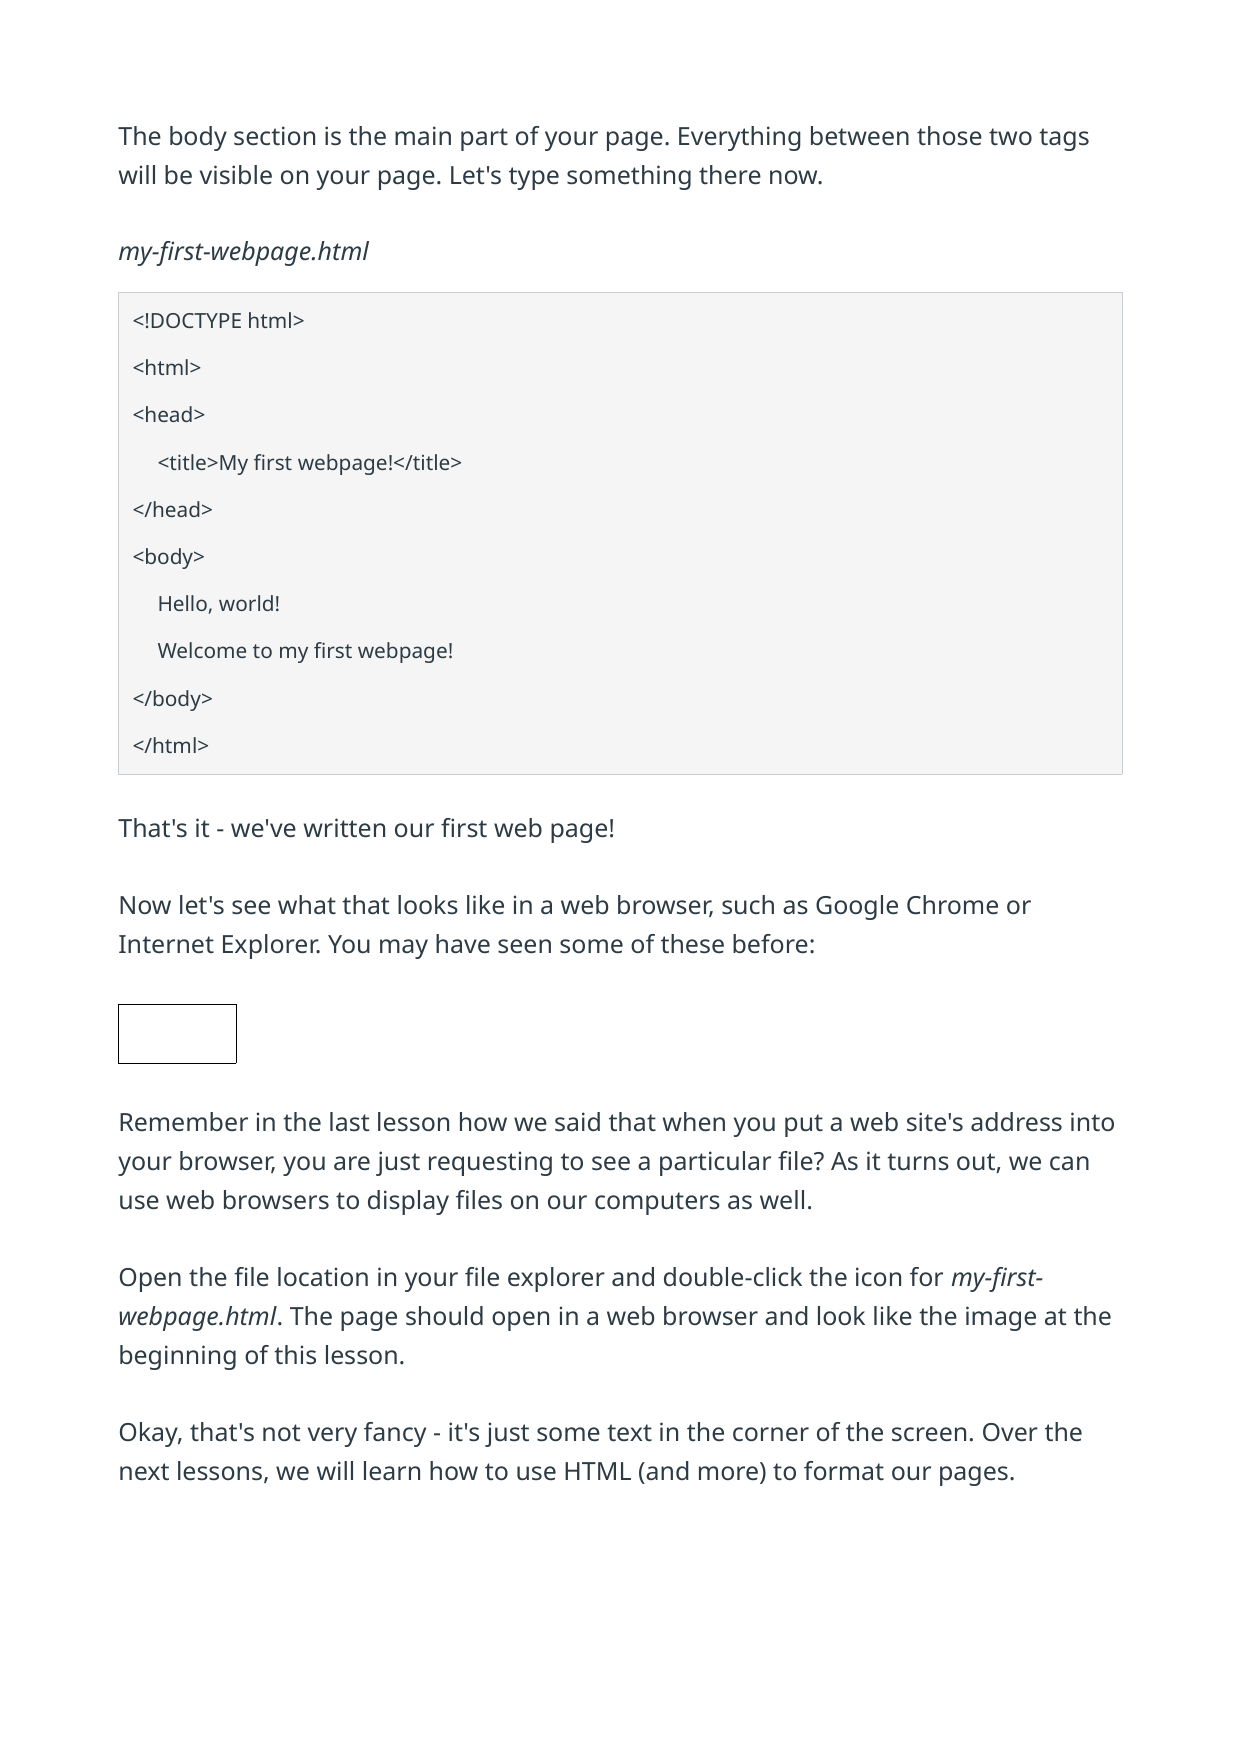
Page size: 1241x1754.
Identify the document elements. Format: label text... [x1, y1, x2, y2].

text Open the file location in your file explorer and double-click the icon for my-first-webpage.html. The page should open in a web browser and look like the image at the beginning of this lesson. [118, 1259, 1122, 1372]
text The body section is the main part of your page. Everything between those two tags will be visible on your page. Let's type something there now. [118, 118, 1122, 191]
text <head> [119, 386, 1122, 429]
text Okay, that's not very fancy - it's just some text in the corner of the screen. Over the next lessons, we will learn how to use HTML (and more) to format our pages. [118, 1414, 1122, 1488]
text Now let's see what that looks like in a web browser, such as Google Chrome or Internet Explorer. You may have seen some of these before: [118, 888, 1122, 961]
text <body> [119, 528, 1122, 571]
text That's it - we've written our first web page! [118, 811, 1122, 845]
text </head> [119, 481, 1122, 523]
text Hello, world! [119, 575, 1122, 618]
text </html> [119, 717, 1122, 774]
text my-first-webpage.html [118, 234, 1122, 268]
text Welcome to my first webpage! [119, 622, 1122, 665]
text <html> [119, 339, 1122, 382]
text Remember in the last lesson how we said that when you put a web site's address into your browser, you are just requesting to see a particular file? As it turns out, we can use web browsers to display files on our computers as well. [118, 1104, 1122, 1217]
text </body> [119, 670, 1122, 712]
text <!DOCTYPE html> [119, 293, 1122, 334]
text <title>My first webpage!</title> [119, 433, 1122, 476]
